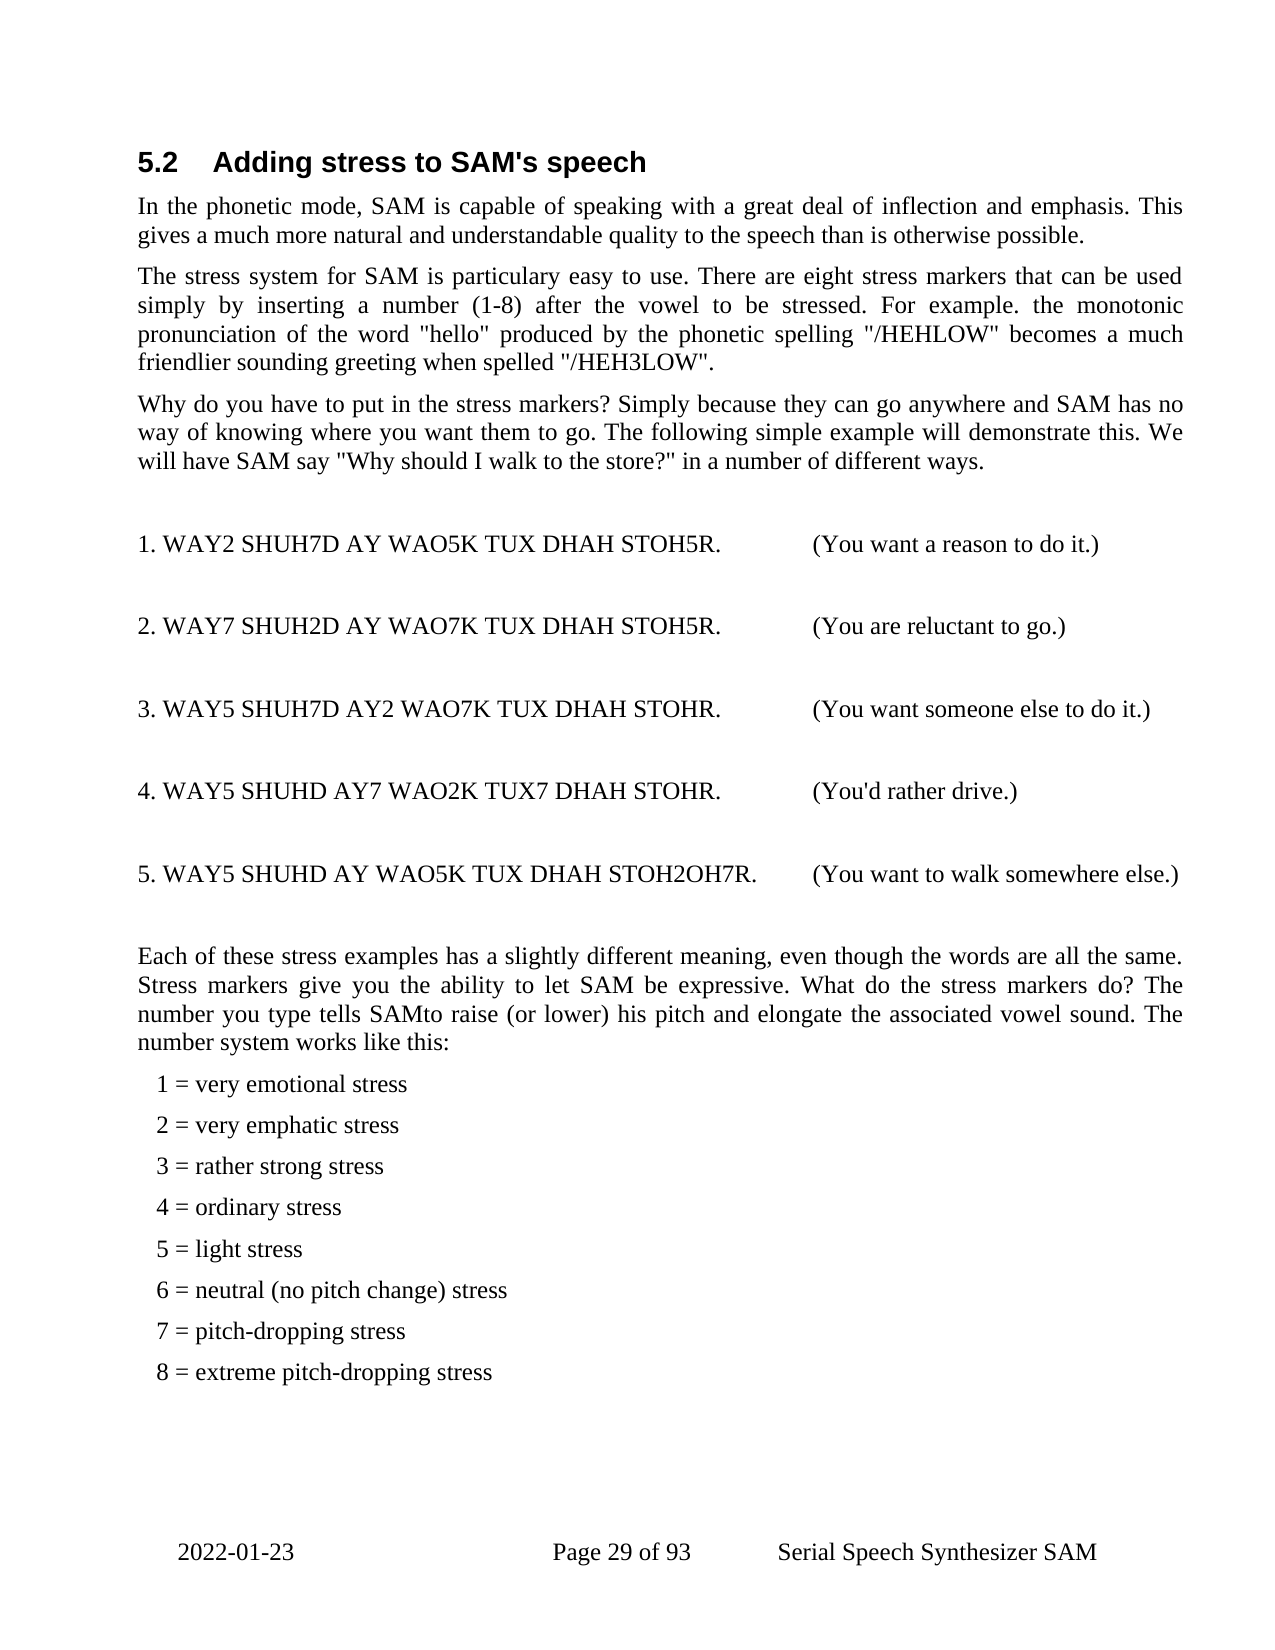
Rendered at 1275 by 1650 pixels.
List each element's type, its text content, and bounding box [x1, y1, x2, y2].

text 8 = extreme pitch-dropping stress [137, 1357, 1184, 1386]
text 4. WAY5 SHUHD AY7 WAO2K TUX7 DHAH STOHR. (You'd rather drive.) [137, 776, 1184, 805]
text 3 = rather strong stress [137, 1151, 1184, 1180]
text 6 = neutral (no pitch change) stress [137, 1275, 1184, 1304]
text Why do you have to put in the stress markers? Simply because they can go anywhere and SAM has no way of knowing where you want them to go. The following simple example will demonstrate this. We will have SAM say "Why should I walk to the store?" in a number of different ways. [137, 389, 1184, 475]
text 4 = ordinary stress [137, 1192, 1184, 1221]
text The stress system for SAM is particulary easy to use. There are eight stress markers that can be used simply by inserting a number (1-8) after the vowel to be stressed. For example. the monotonic pronunciation of the word "hello" produced by the phonetic spelling "/HEHLOW" becomes a much friendlier sounding greeting when spelled "/HEH3LOW". [137, 261, 1184, 376]
text 5 = light stress [137, 1234, 1184, 1262]
text 1 = very emotional stress [137, 1069, 1184, 1097]
text 2. WAY7 SHUH2D AY WAO7K TUX DHAH STOH5R. (You are reluctant to go.) [137, 611, 1184, 640]
text 5. WAY5 SHUHD AY WAO5K TUX DHAH STOH2OH7R. (You want to walk somewhere else.) [137, 859, 1184, 887]
text 2 = very emphatic stress [137, 1110, 1184, 1139]
text 3. WAY5 SHUH7D AY2 WAO7K TUX DHAH STOHR. (You want someone else to do it.) [137, 694, 1184, 722]
text 7 = pitch-dropping stress [137, 1316, 1184, 1345]
text 1. WAY2 SHUH7D AY WAO5K TUX DHAH STOH5R. (You want a reason to do it.) [137, 529, 1184, 557]
text In the phonetic mode, SAM is capable of speaking with a great deal of inflection and emphasis. This gives a much more natural and understandable quality to the speech than is otherwise possible. [137, 191, 1184, 249]
text Each of these stress examples has a slightly different meaning, even though the words are all the same. Stress markers give you the ability to let SAM be expressive. What do the stress markers do? The number you type tells SAMto raise (or lower) his pitch and elongate the associated vowel sound. The number system works like this: [137, 941, 1184, 1056]
subtitle Adding stress to SAM's speech [137, 145, 1138, 179]
